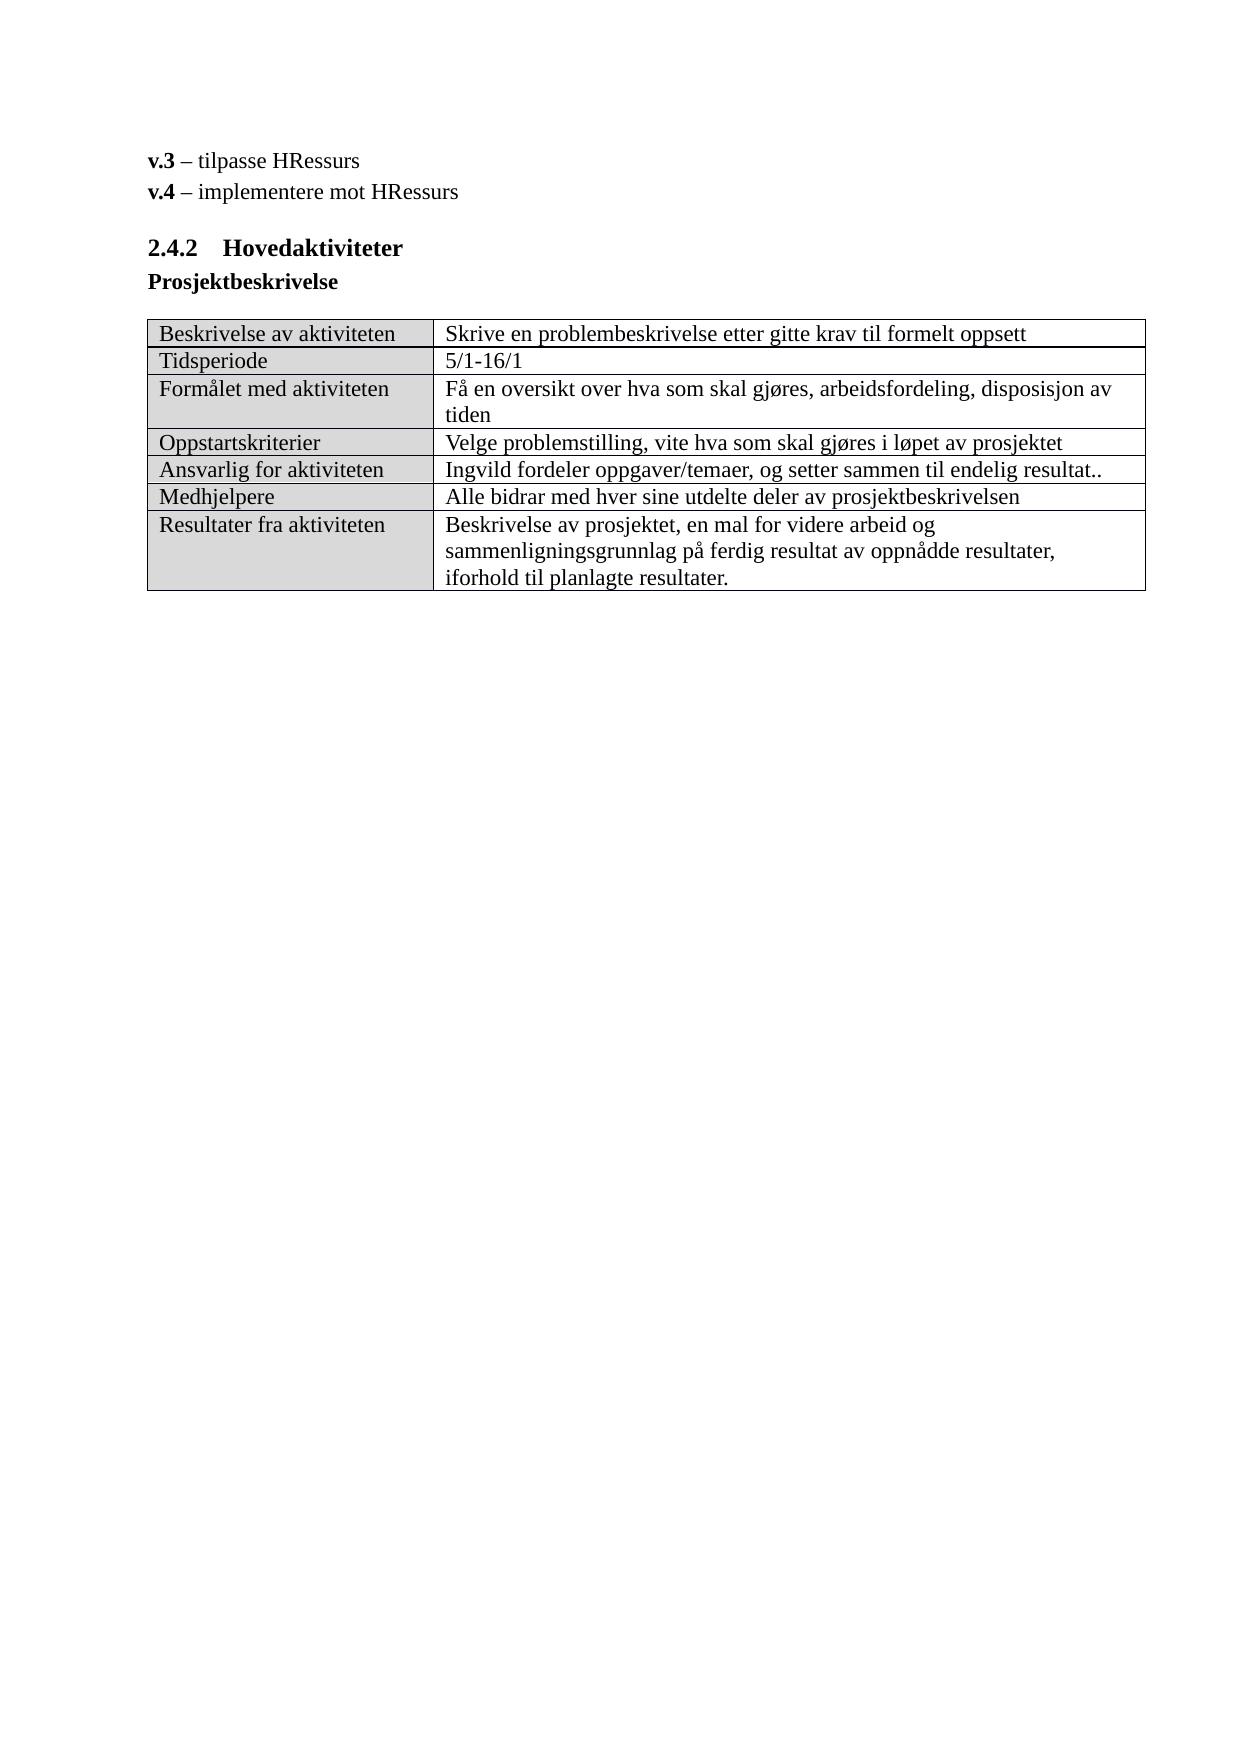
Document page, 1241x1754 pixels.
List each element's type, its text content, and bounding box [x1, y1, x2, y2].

table_cell Ingvild fordeler oppgaver/temaer, og setter sammen til endelig resultat.. [434, 456, 1145, 482]
table_cell Alle bidrar med hver sine utdelte deler av prosjektbeskrivelsen [434, 484, 1145, 510]
table_cell Formålet med aktiviteten [148, 375, 433, 428]
text v.3 – tilpasse HRessurs v.4 – implementere mot HRessurs [148, 148, 1093, 204]
table_header Skrive en problembeskrivelse etter gitte krav til formelt oppsett [434, 320, 1145, 346]
table_cell Ansvarlig for aktiviteten [148, 456, 433, 482]
table_cell 5/1-16/1 [434, 348, 1145, 374]
table_cell Oppstartskriterier [148, 429, 433, 455]
table_cell Beskrivelse av prosjektet, en mal for videre arbeid og sammenligningsgrunnlag på ferdig resultat av oppnådde resultater, iforhold til planlagte resultater. [434, 511, 1145, 590]
table_cell Tidsperiode [148, 348, 433, 374]
table_cell Få en oversikt over hva som skal gjøres, arbeidsfordeling, disposisjon av tiden [434, 375, 1145, 428]
table_header Beskrivelse av aktiviteten [148, 320, 433, 346]
table_cell Velge problemstilling, vite hva som skal gjøres i løpet av prosjektet [434, 429, 1145, 455]
text Prosjektbeskrivelse [148, 268, 1093, 294]
table_cell Resultater fra aktiviteten [148, 511, 433, 590]
subtitle Hovedaktiviteter [148, 233, 1093, 262]
table_cell Medhjelpere [148, 484, 433, 510]
